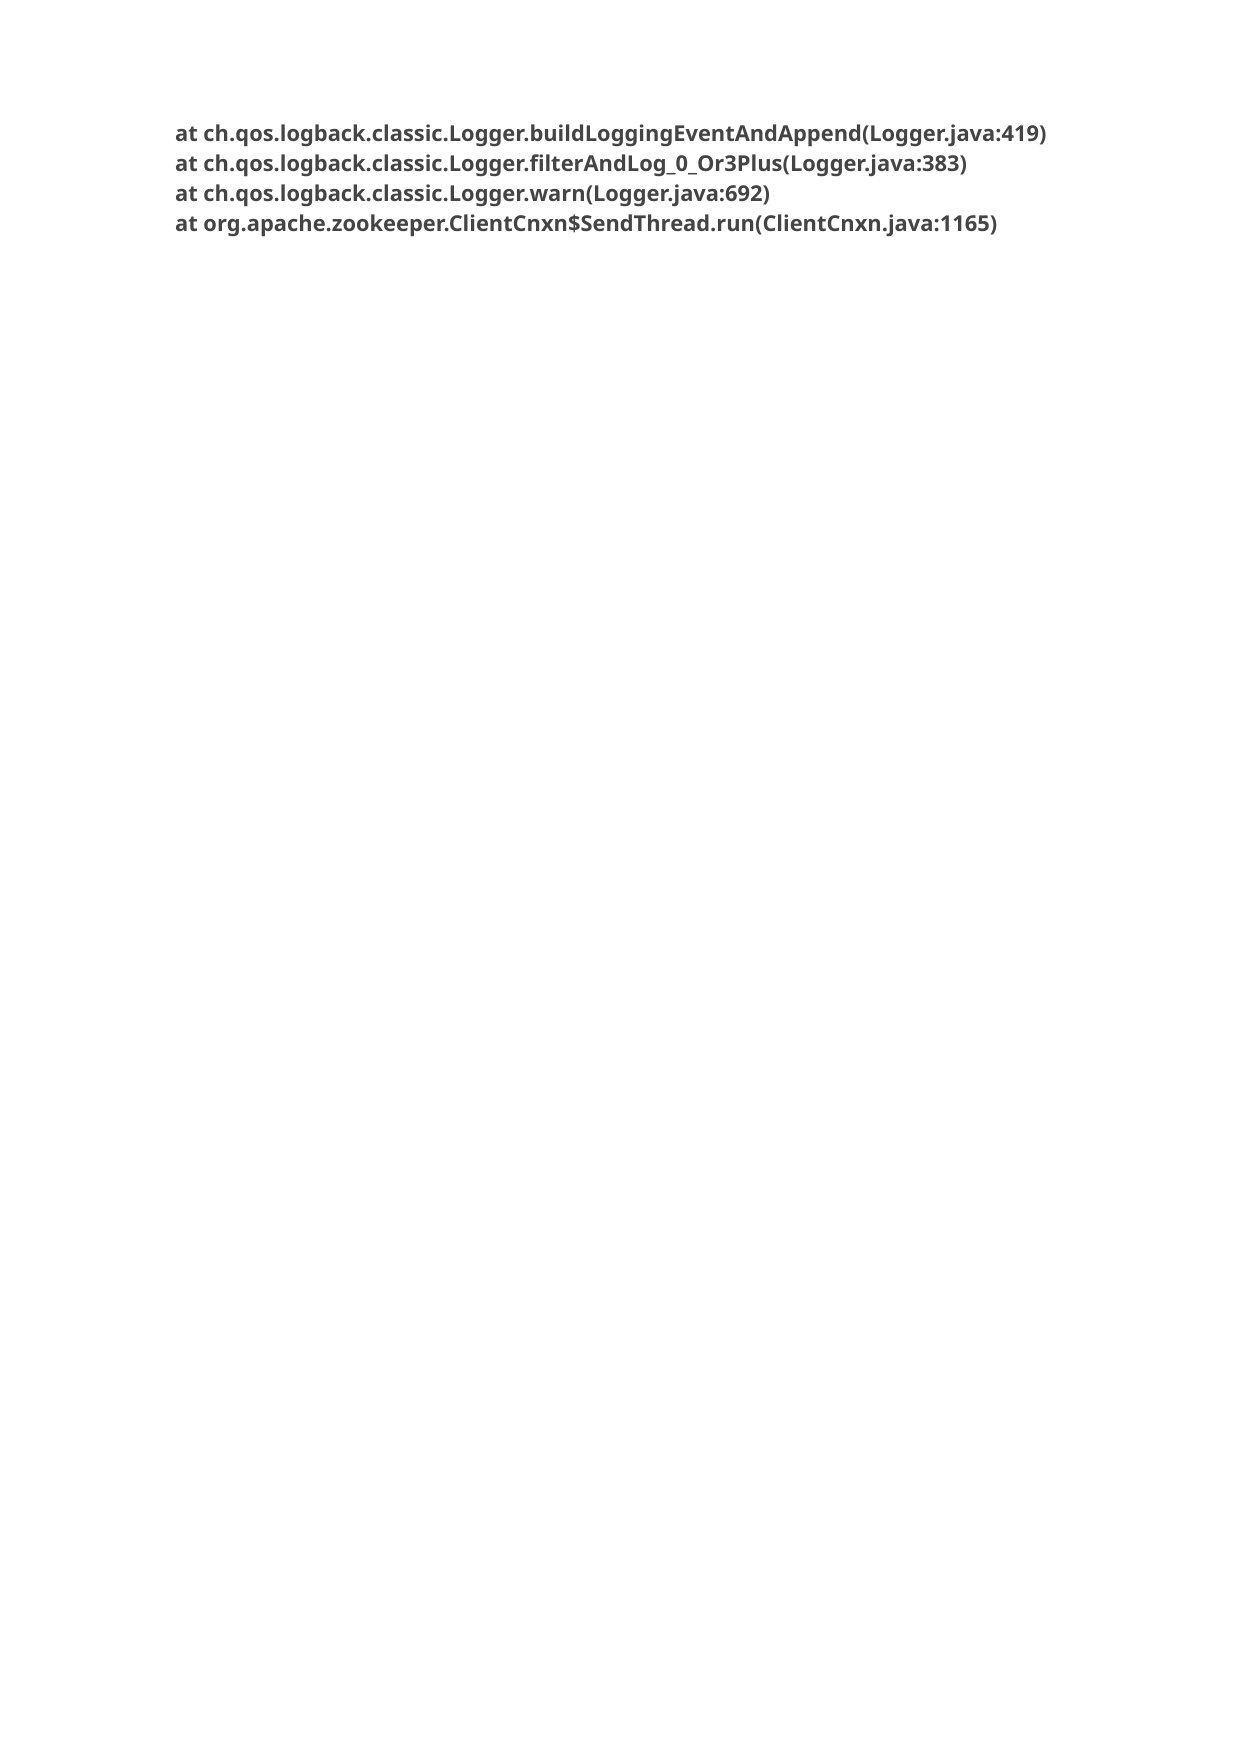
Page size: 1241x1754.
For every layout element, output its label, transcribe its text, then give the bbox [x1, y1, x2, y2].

text at ch.qos.logback.classic.Logger.warn(Logger.java:692) [118, 178, 1122, 207]
text at ch.qos.logback.classic.Logger.buildLoggingEventAndAppend(Logger.java:419) [118, 118, 1122, 148]
text at ch.qos.logback.classic.Logger.filterAndLog_0_Or3Plus(Logger.java:383) [118, 148, 1122, 178]
text at org.apache.zookeeper.ClientCnxn$SendThread.run(ClientCnxn.java:1165) [118, 207, 1122, 237]
